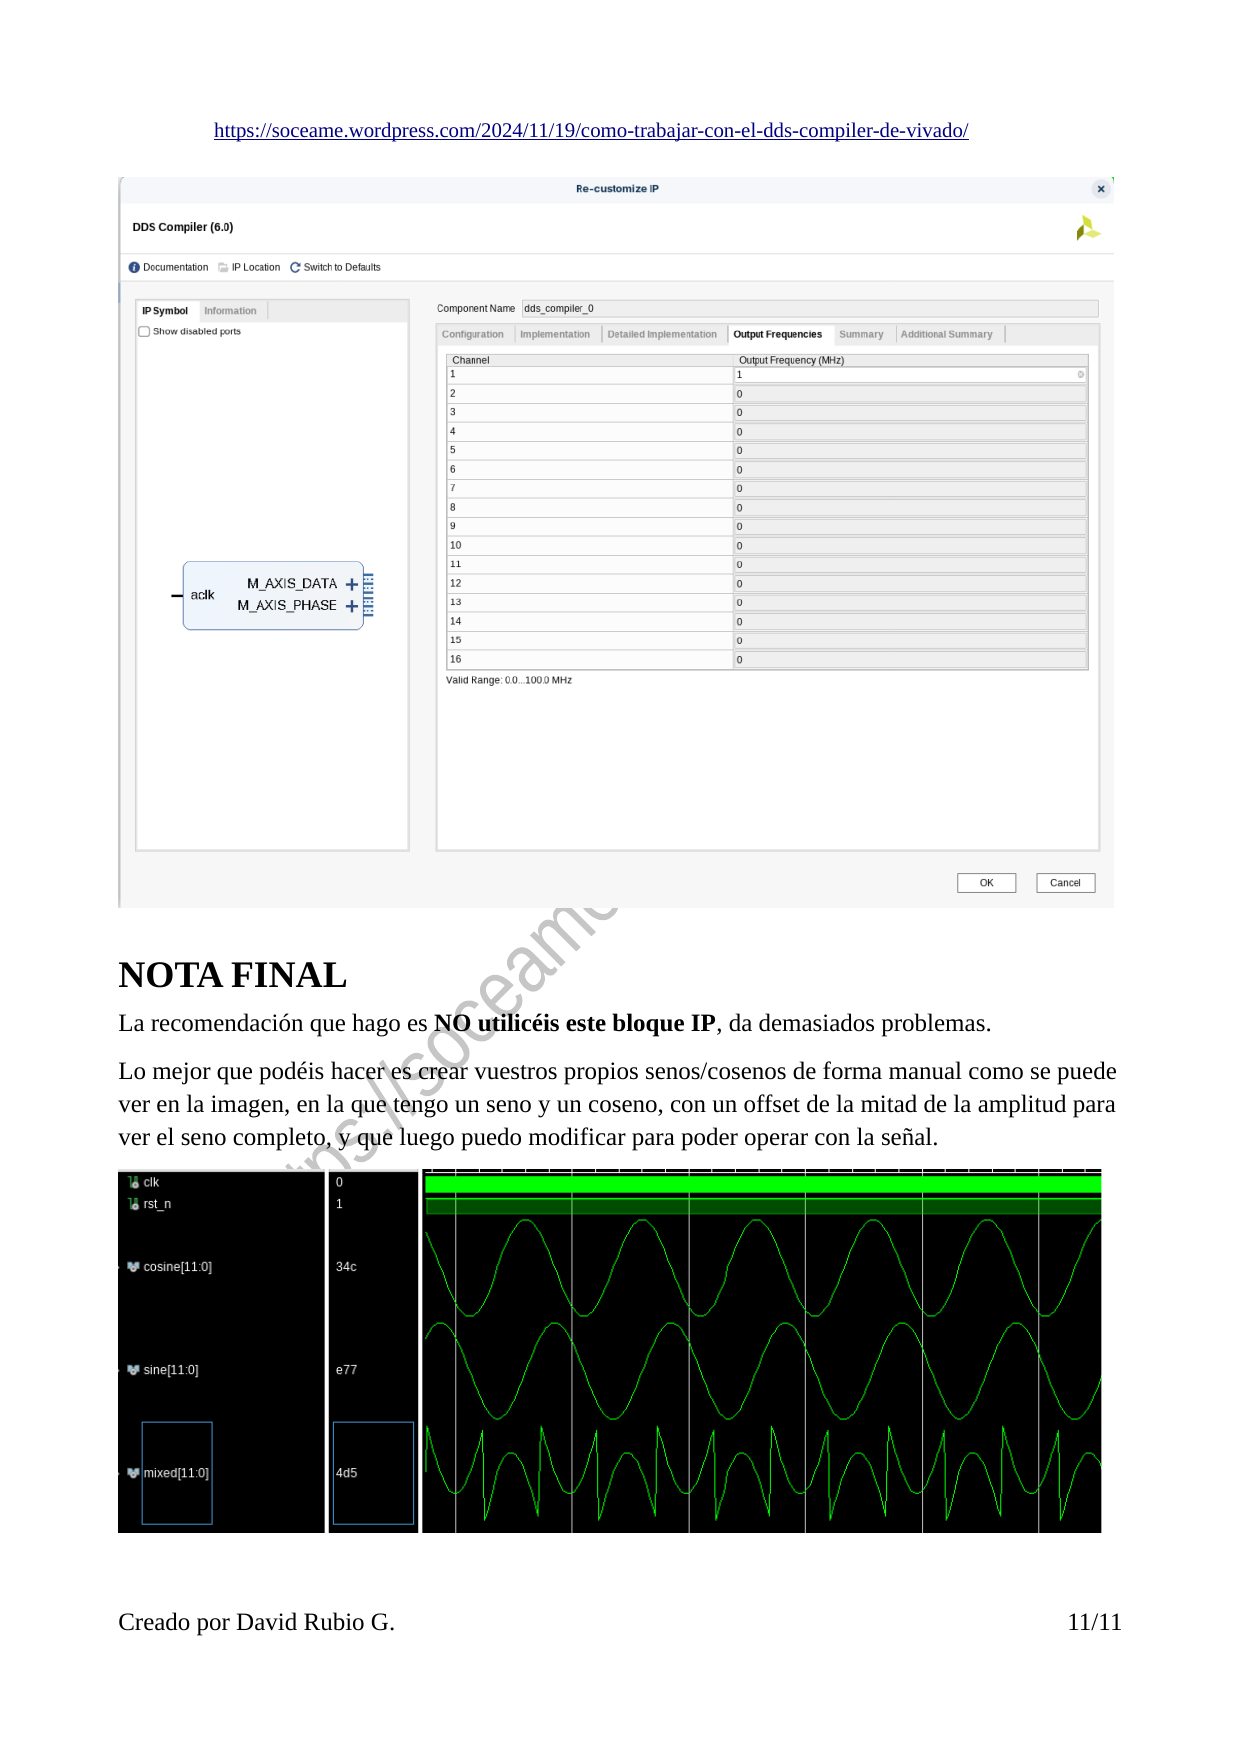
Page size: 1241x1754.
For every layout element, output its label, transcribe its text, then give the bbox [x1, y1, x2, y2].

subtitle NOTA FINAL [118, 953, 1122, 996]
text La recomendación que hago es NO utilicéis este bloque IP, da demasiados problemas. [462, 1008, 1122, 1037]
text La recomendación que hago es NO utilicéis este bloque IP, da demasiados problemas. [118, 1008, 468, 1037]
picture [118, 1169, 1102, 1533]
text Lo mejor que podéis hacer es crear vuestros propios senos/cosenos de forma manual como se puede ver en la imagen, en la que tengo un seno y un coseno, con un offset de la mitad de la amplitud para ver el seno completo, y que luego puedo modificar para poder operar con la señal. [118, 1056, 1122, 1151]
picture [118, 177, 1114, 908]
